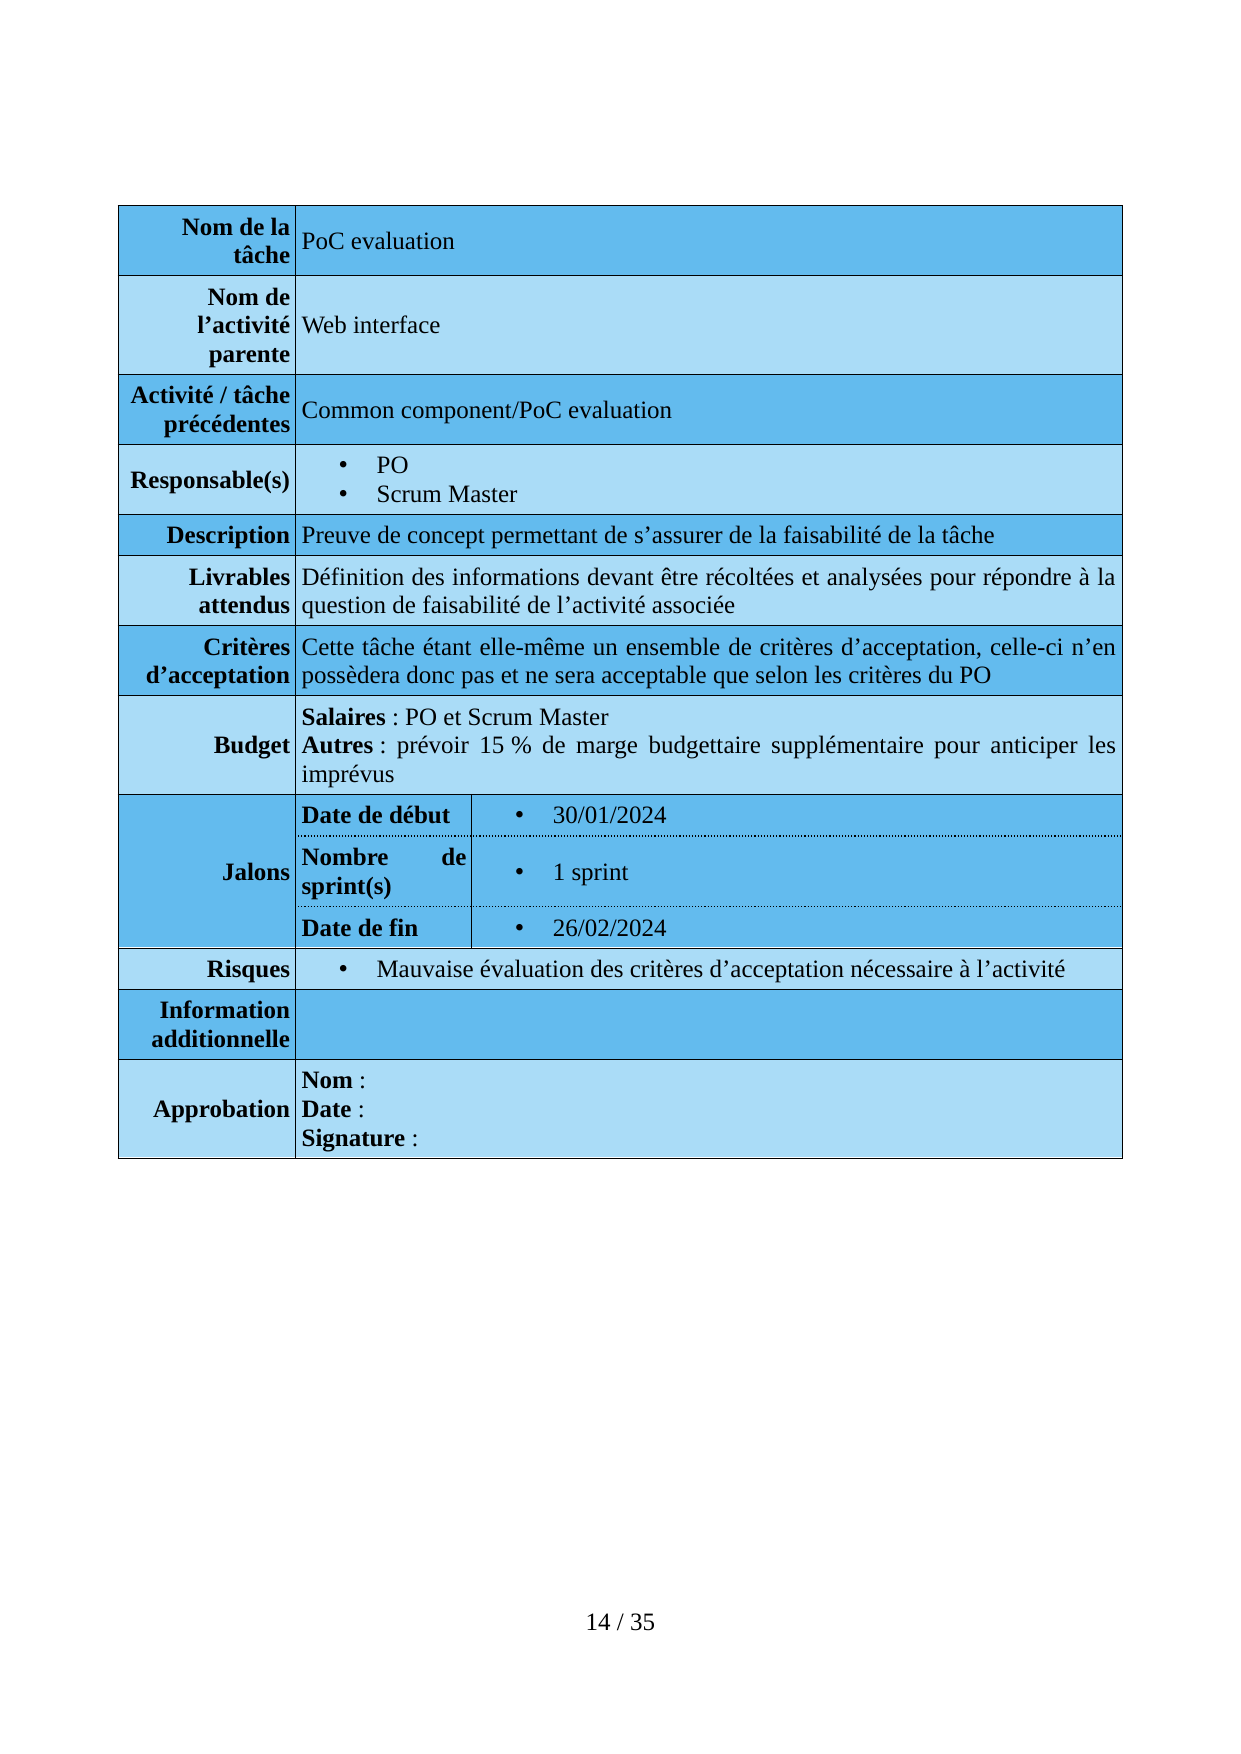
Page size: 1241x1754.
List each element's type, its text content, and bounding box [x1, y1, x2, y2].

table_cell Nom de l’activité parente [119, 276, 295, 374]
table_cell Livrables attendus [119, 556, 295, 625]
table_cell [296, 990, 1122, 1059]
table_cell Responsable(s) [119, 445, 295, 514]
table_header PoC evaluation [296, 206, 1122, 275]
table_cell Budget [119, 696, 295, 794]
table_cell Information additionnelle [119, 990, 295, 1059]
table_cell Cette tâche étant elle-même un ensemble de critères d’acceptation, celle-ci n’en possèdera donc pas et ne sera acceptable que selon les critères du PO [296, 626, 1122, 695]
table_cell Approbation [119, 1060, 295, 1157]
table_cell 1 sprint [472, 835, 1122, 906]
table_cell Salaires : PO et Scrum Master Autres : prévoir 15 % de marge budgettaire supplémentaire pour anticiper les imprévus [296, 696, 1122, 794]
table_cell 26/02/2024 [472, 906, 1122, 947]
table_header Nom de la tâche [119, 206, 295, 275]
table_cell Description [119, 515, 295, 555]
table_cell Preuve de concept permettant de s’assurer de la faisabilité de la tâche [296, 515, 1122, 555]
table_cell Jalons [119, 795, 295, 947]
table_cell Web interface [296, 276, 1122, 374]
table_cell Mauvaise évaluation des critères d’acceptation nécessaire à l’activité [296, 949, 1122, 989]
table_cell Activité / tâche précédentes [119, 375, 295, 444]
table_cell 30/01/2024 [472, 795, 1122, 835]
table_cell Critères d’acceptation [119, 626, 295, 695]
table_cell Définition des informations devant être récoltées et analysées pour répondre à la question de faisabilité de l’activité associée [296, 556, 1122, 625]
table_cell Date de fin [296, 906, 471, 947]
table_cell Nombre de sprint(s) [296, 835, 471, 906]
table_cell Nom : Date : Signature : [296, 1060, 1122, 1157]
table_cell Date de début [296, 795, 471, 835]
table_cell Risques [119, 949, 295, 989]
table_cell Common component/PoC evaluation [296, 375, 1122, 444]
table_cell PO Scrum Master [296, 445, 1122, 514]
